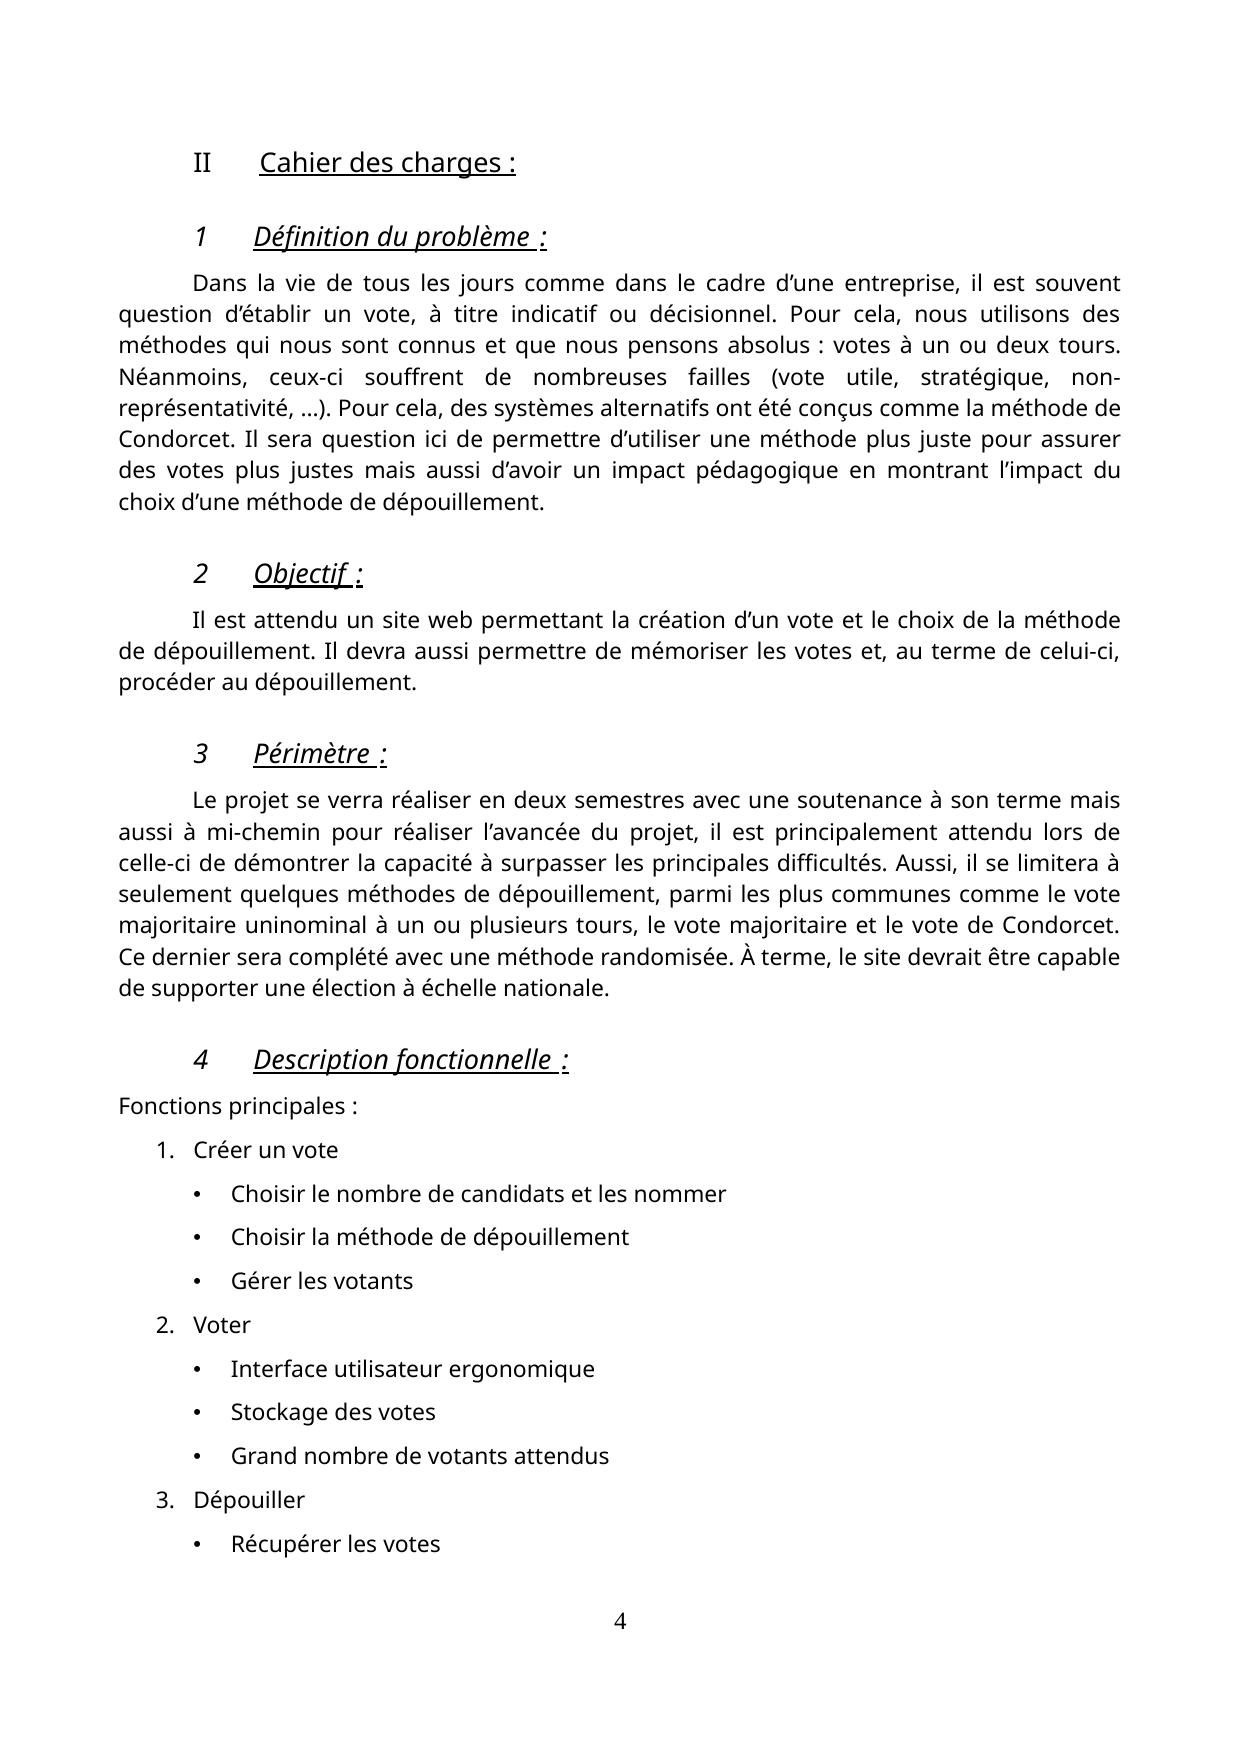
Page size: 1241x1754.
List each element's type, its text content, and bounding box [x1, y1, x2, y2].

text Il est attendu un site web permettant la création d’un vote et le choix de la méthode de dépouillement. Il devra aussi permettre de mémoriser les votes et, au terme de celui-ci, procéder au dépouillement. [118, 604, 1122, 697]
subtitle Description fonctionnelle : [193, 1041, 1122, 1077]
subtitle Définition du problème : [193, 217, 1122, 254]
subtitle Objectif : [193, 554, 1122, 591]
list Stockage des votes [193, 1396, 1122, 1427]
list Dépouiller [156, 1484, 1122, 1515]
list Récupérer les votes [193, 1527, 1122, 1559]
list Grand nombre de votants attendus [193, 1440, 1122, 1471]
subtitle Périmètre : [193, 735, 1122, 772]
list Créer un vote [156, 1134, 1122, 1165]
subtitle Cahier des charges : [193, 143, 1122, 180]
text Le projet se verra réaliser en deux semestres avec une soutenance à son terme mais aussi à mi-chemin pour réaliser l’avancée du projet, il est principalement attendu lors de celle-ci de démontrer la capacité à surpasser les principales difficultés. Aussi, il se limitera à seulement quelques méthodes de dépouillement, parmi les plus communes comme le vote majoritaire uninominal à un ou plusieurs tours, le vote majoritaire et le vote de Condorcet. Ce dernier sera complété avec une méthode randomisée. À terme, le site devrait être capable de supporter une élection à échelle nationale. [118, 784, 1122, 1003]
list Interface utilisateur ergonomique [193, 1352, 1122, 1384]
list Choisir la méthode de dépouillement [193, 1221, 1122, 1252]
text Fonctions principales : [118, 1090, 1122, 1121]
text Dans la vie de tous les jours comme dans le cadre d’une entreprise, il est souvent question d’établir un vote, à titre indicatif ou décisionnel. Pour cela, nous utilisons des méthodes qui nous sont connus et que nous pensons absolus : votes à un ou deux tours. Néanmoins, ceux-ci souffrent de nombreuses failles (vote utile, stratégique, non-représentativité, …). Pour cela, des systèmes alternatifs ont été conçus comme la méthode de Condorcet. Il sera question ici de permettre d’utiliser une méthode plus juste pour assurer des votes plus justes mais aussi d’avoir un impact pédagogique en montrant l’impact du choix d’une méthode de dépouillement. [118, 267, 1122, 517]
list Voter [156, 1309, 1122, 1340]
list Gérer les votants [193, 1265, 1122, 1296]
list Choisir le nombre de candidats et les nommer [193, 1177, 1122, 1209]
